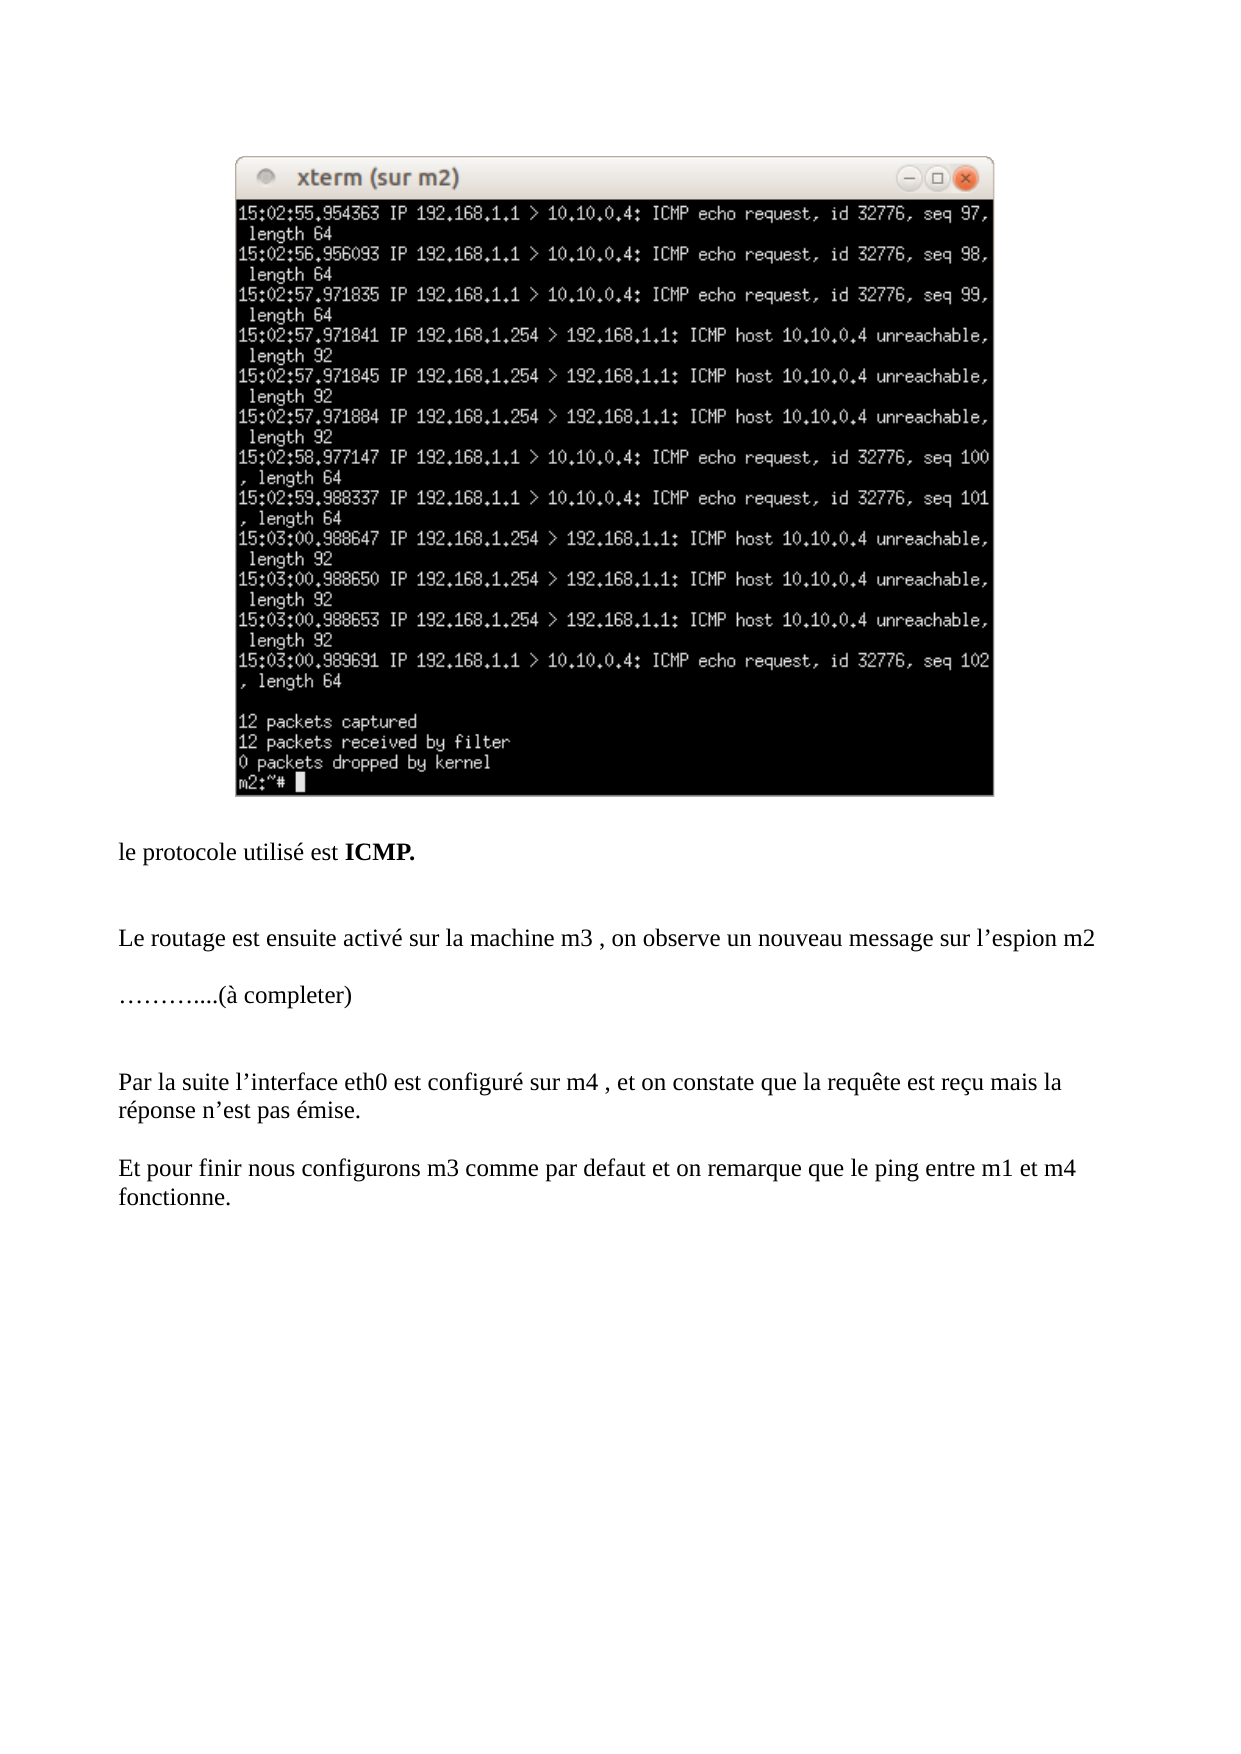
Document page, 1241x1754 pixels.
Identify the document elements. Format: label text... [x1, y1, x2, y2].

text Le routage est ensuite activé sur la machine m3 , on observe un nouveau message sur l’espion m2 [118, 923, 1122, 952]
text ………....(à completer) [118, 981, 1122, 1009]
text Et pour finir nous configurons m3 comme par defaut et on remarque que le ping entre m1 et m4 fonctionne. [118, 1153, 1122, 1211]
picture [235, 156, 995, 797]
text le protocole utilisé est ICMP. [118, 837, 1122, 866]
text Par la suite l’interface eth0 est configuré sur m4 , et on constate que la requête est reçu mais la réponse n’est pas émise. [118, 1067, 1122, 1124]
